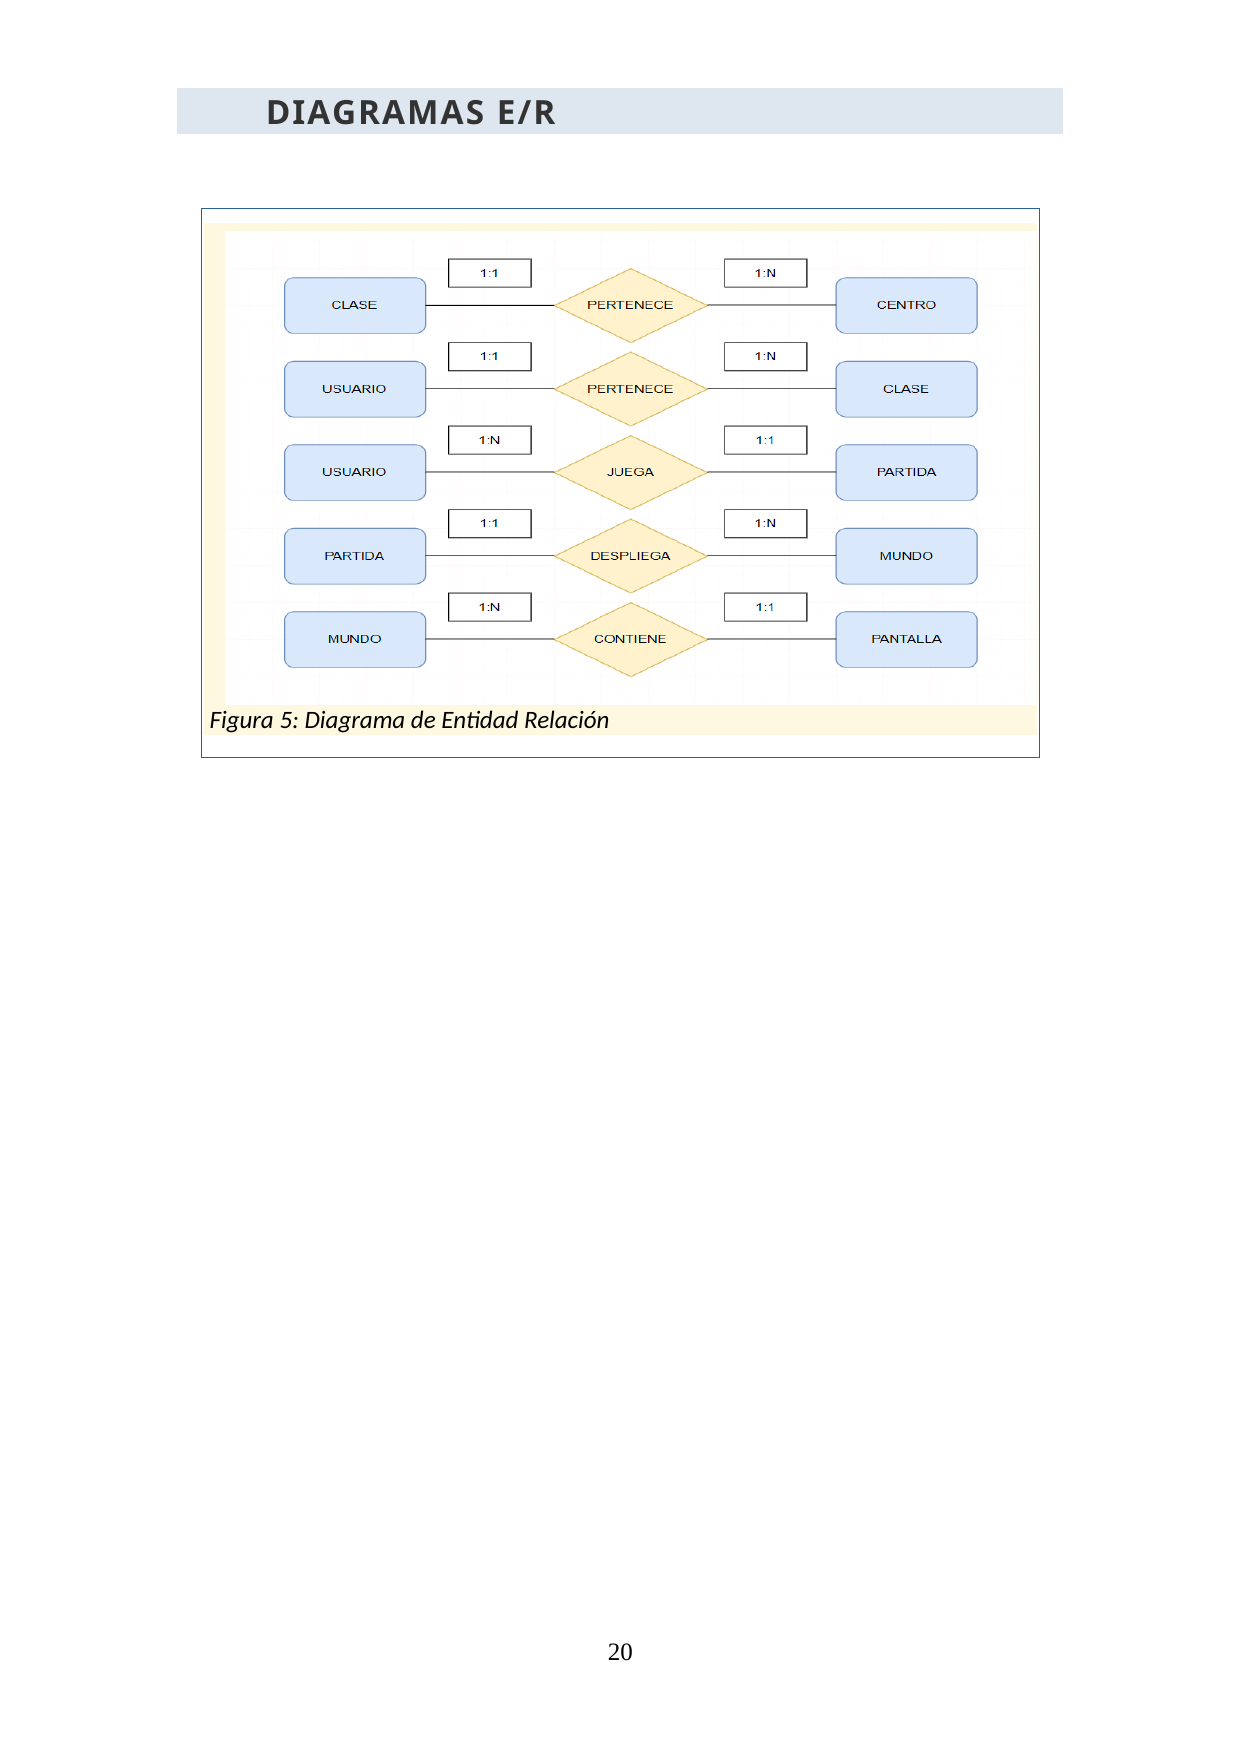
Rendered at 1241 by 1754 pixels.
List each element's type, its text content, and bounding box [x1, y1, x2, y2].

text Figura 5: Diagrama de Entidad Relación [204, 223, 1037, 735]
subtitle DIAGRAMAS E/R [177, 88, 1063, 134]
picture [225, 231, 1037, 705]
